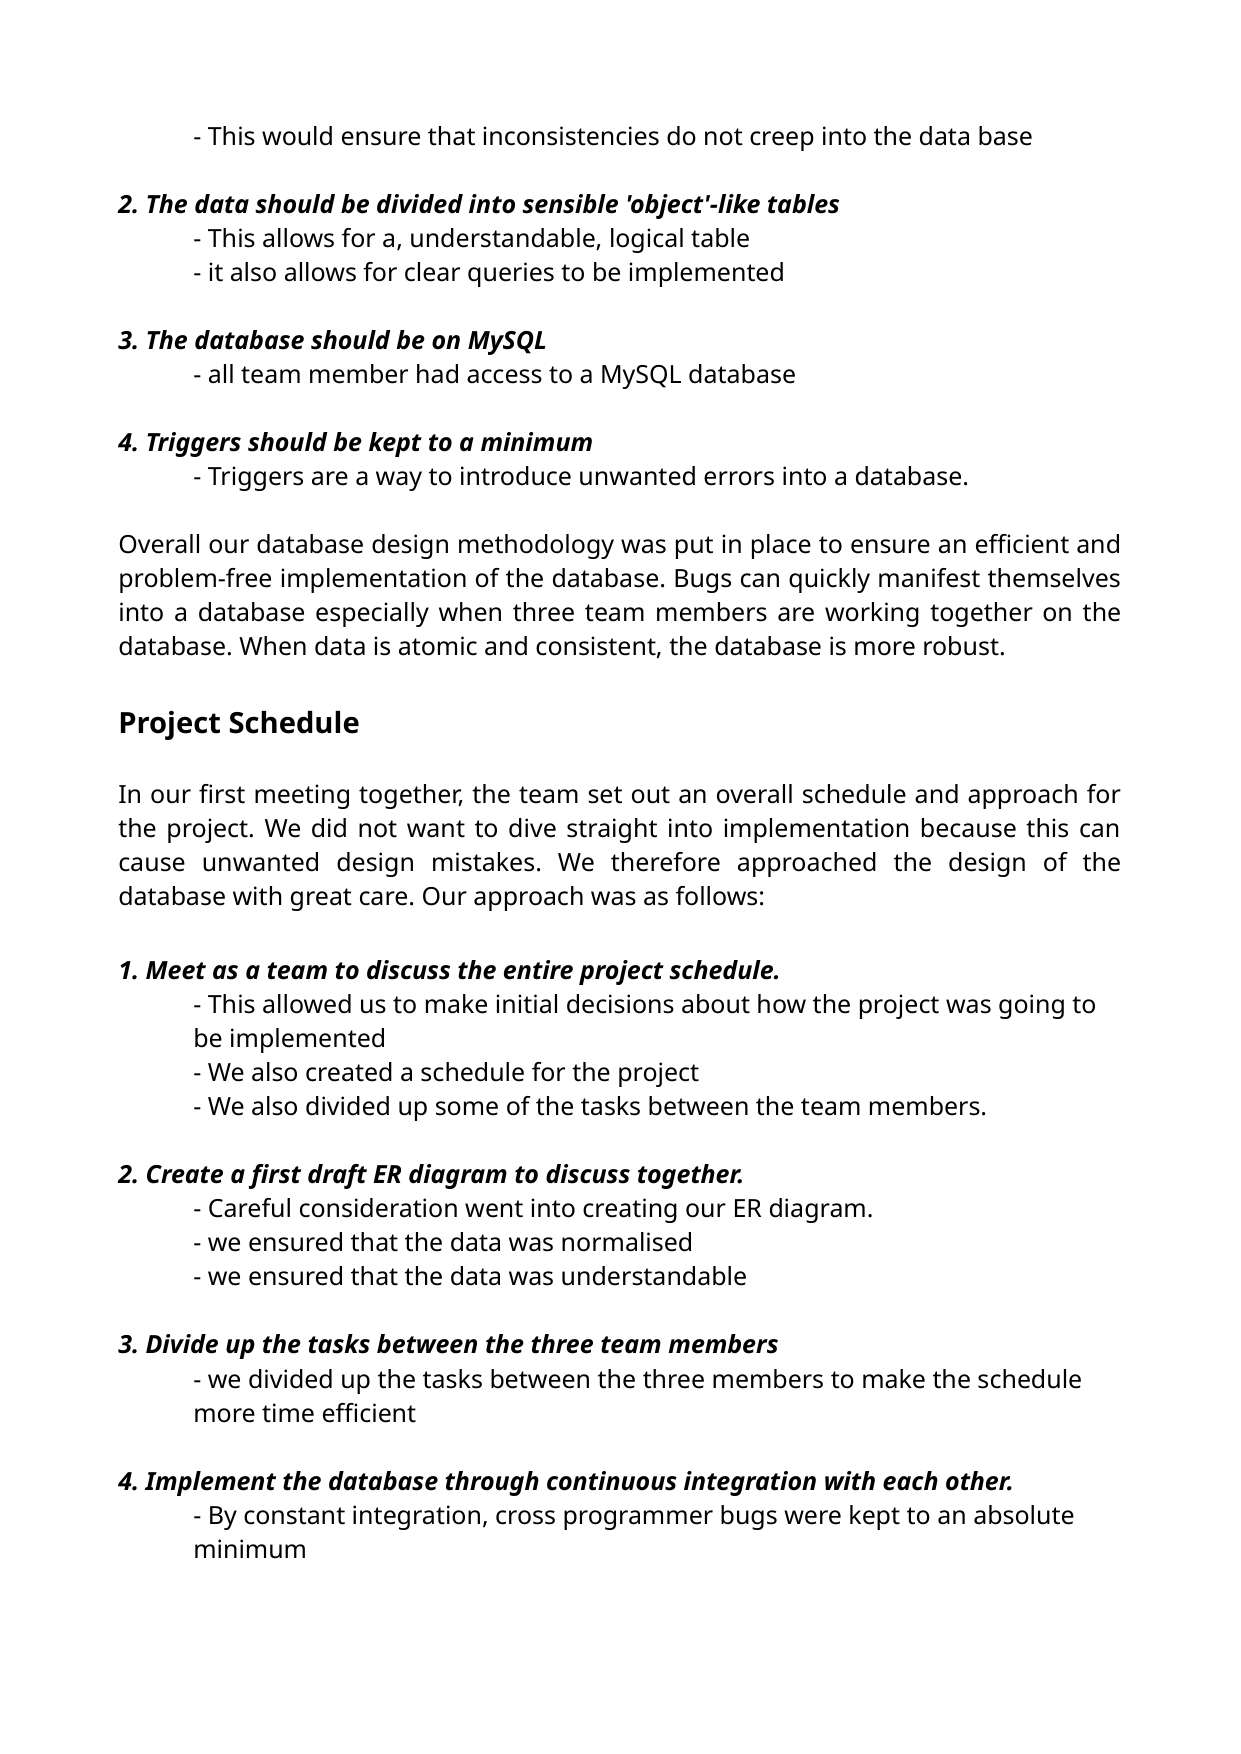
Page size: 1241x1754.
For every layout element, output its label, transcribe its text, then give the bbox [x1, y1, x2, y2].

text 1. Meet as a team to discuss the entire project schedule. [118, 952, 1122, 987]
text Project Schedule [118, 703, 1122, 742]
text 4. Implement the database through continuous integration with each other. [118, 1463, 1122, 1497]
text - Triggers are a way to introduce unwanted errors into a database. [193, 459, 1122, 493]
text - This allowed us to make initial decisions about how the project was going to be implemented [193, 987, 1122, 1055]
text - This allows for a, understandable, logical table [193, 220, 1122, 254]
text - we ensured that the data was understandable [193, 1259, 1122, 1293]
text - it also allows for clear queries to be implemented [193, 254, 1122, 288]
text - we ensured that the data was normalised [193, 1225, 1122, 1259]
text - Careful consideration went into creating our ER diagram. [193, 1191, 1122, 1225]
text - all team member had access to a MySQL database [193, 357, 1122, 391]
text 2. Create a first draft ER diagram to discuss together. [118, 1157, 1122, 1191]
text Overall our database design methodology was put in place to ensure an efficient and problem-free implementation of the database. Bugs can quickly manifest themselves into a database especially when three team members are working together on the database. When data is atomic and consistent, the database is more robust. [118, 527, 1122, 663]
text In our first meeting together, the team set out an overall schedule and approach for the project. We did not want to dive straight into implementation because this can cause unwanted design mistakes. We therefore approached the design of the database with great care. Our approach was as follows: [118, 777, 1122, 913]
text - We also created a schedule for the project [193, 1055, 1122, 1089]
text 3. The database should be on MySQL [118, 322, 1122, 357]
text 2. The data should be divided into sensible 'object'-like tables [118, 186, 1122, 220]
text 3. Divide up the tasks between the three team members [118, 1327, 1122, 1361]
text 4. Triggers should be kept to a minimum [118, 425, 1122, 459]
text - We also divided up some of the tasks between the team members. [193, 1089, 1122, 1123]
text - we divided up the tasks between the three members to make the schedule more time efficient [193, 1361, 1122, 1429]
text - By constant integration, cross programmer bugs were kept to an absolute minimum [193, 1497, 1122, 1566]
text - This would ensure that inconsistencies do not creep into the data base [193, 118, 1122, 152]
